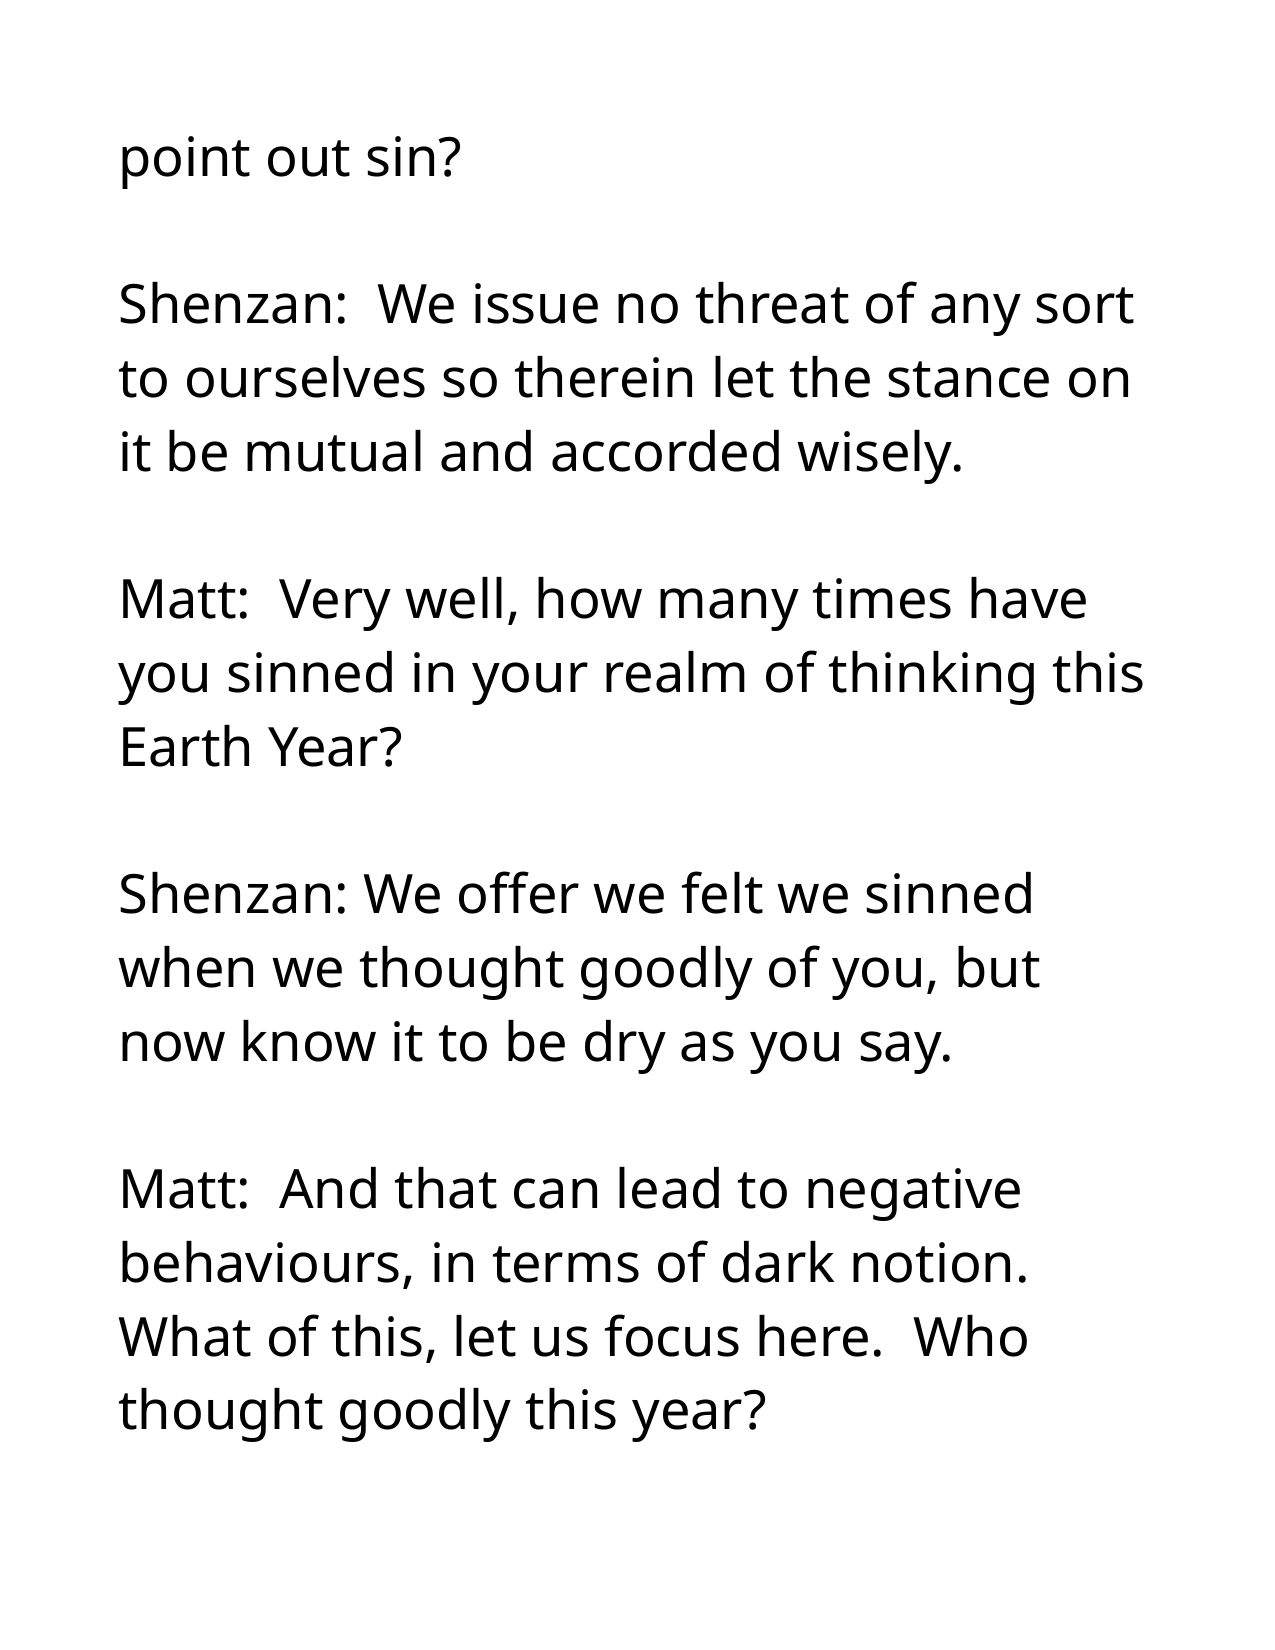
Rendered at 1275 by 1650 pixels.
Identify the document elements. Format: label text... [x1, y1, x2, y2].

text Matt: And that can lead to negative behaviours, in terms of dark notion. What of this, let us focus here. Who thought goodly this year? [118, 1151, 1157, 1446]
text point out sin? [118, 118, 1157, 192]
text Shenzan: We issue no threat of any sort to ourselves so therein let the stance on it be mutual and accorded wisely. [118, 266, 1157, 487]
text Shenzan: We offer we felt we sinned when we thought goodly of you, but now know it to be dry as you say. [118, 856, 1157, 1077]
text Matt: Very well, how many times have you sinned in your realm of thinking this Earth Year? [118, 561, 1157, 782]
